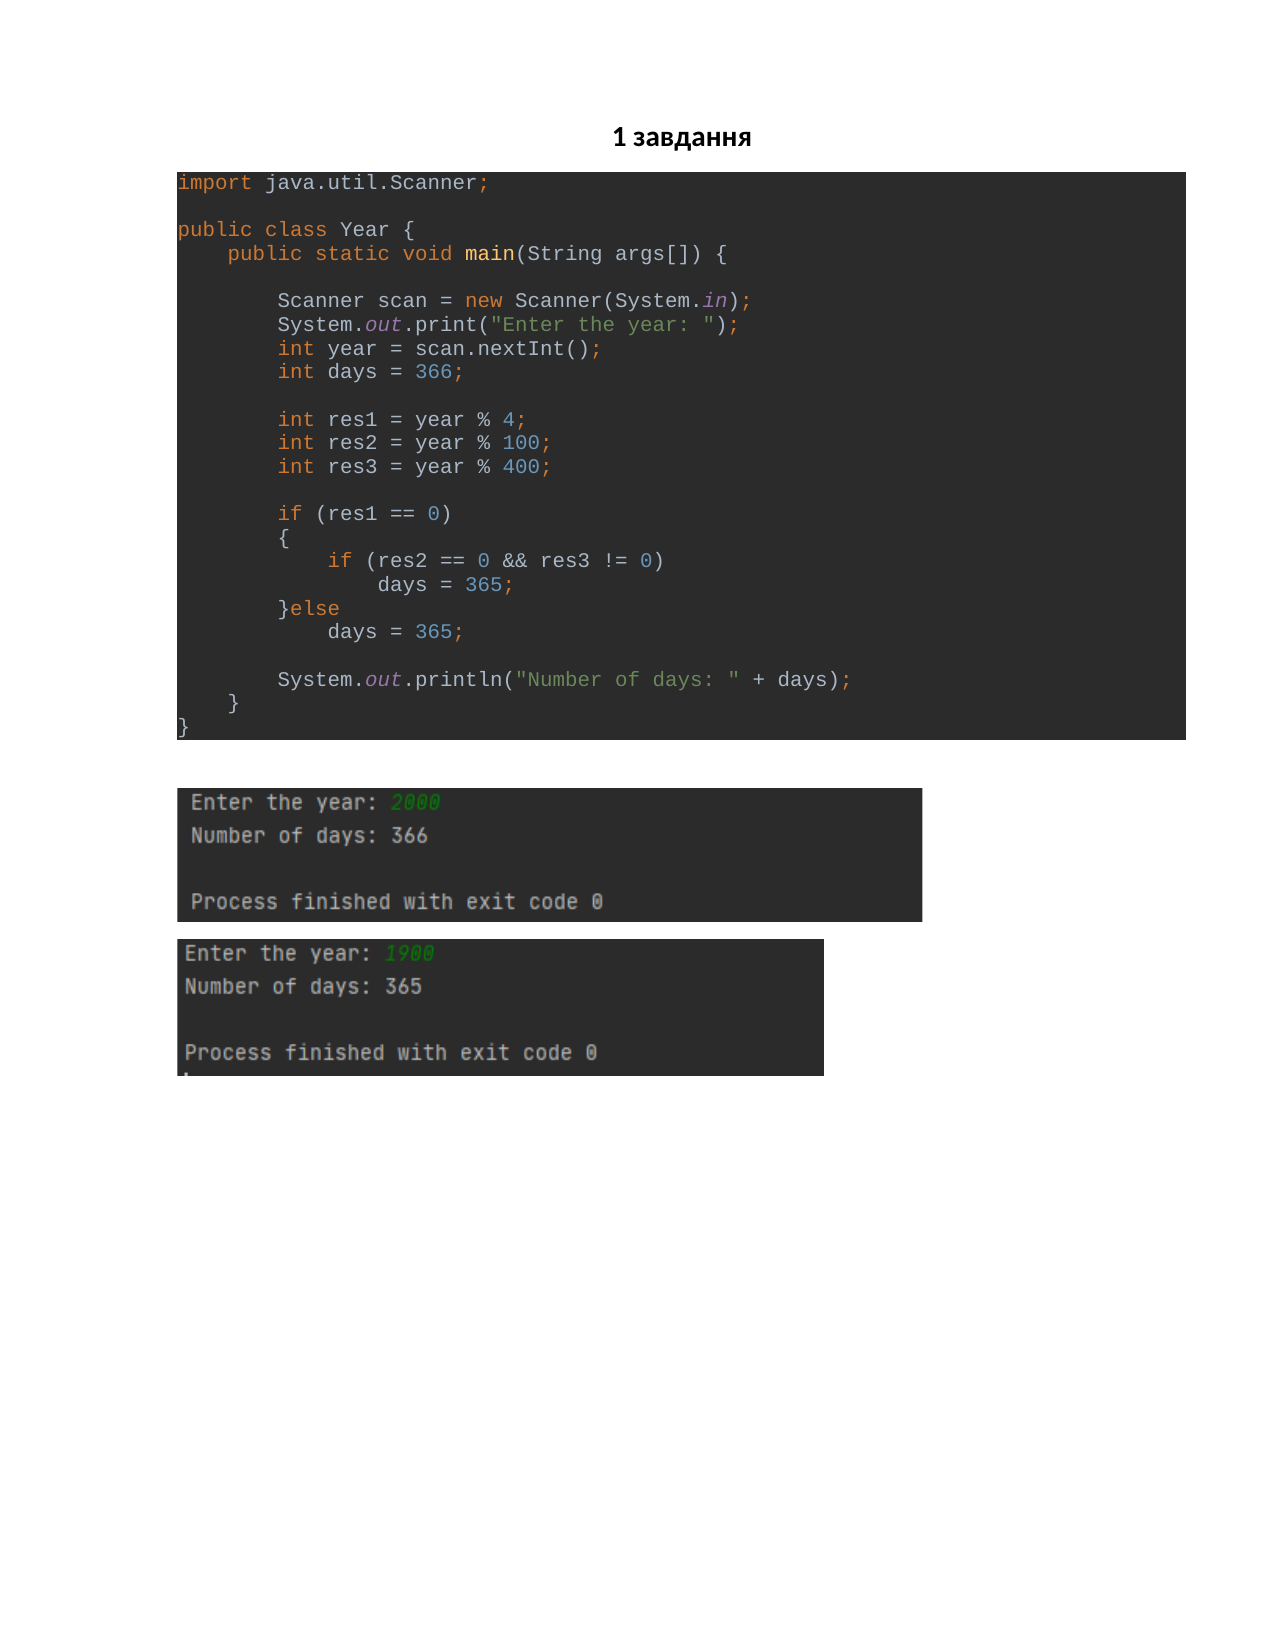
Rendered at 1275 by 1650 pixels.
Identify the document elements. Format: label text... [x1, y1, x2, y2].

picture [177, 788, 923, 922]
picture [177, 939, 824, 1076]
text import java.util.Scanner; public class Year { public static void main(String args[]) { Scanner scan = new Scanner(System.in); System.out.print("Enter the year: "); int year = scan.nextInt(); int days = 366; int res1 = year % 4; int res2 = year % 100; int res3 = year % 400; if (res1 == 0) { if (res2 == 0 && res3 != 0) days = 365; }else days = 365; System.out.println("Number of days: " + days); } } [177, 172, 1186, 740]
text 1 завдання [177, 118, 1186, 154]
